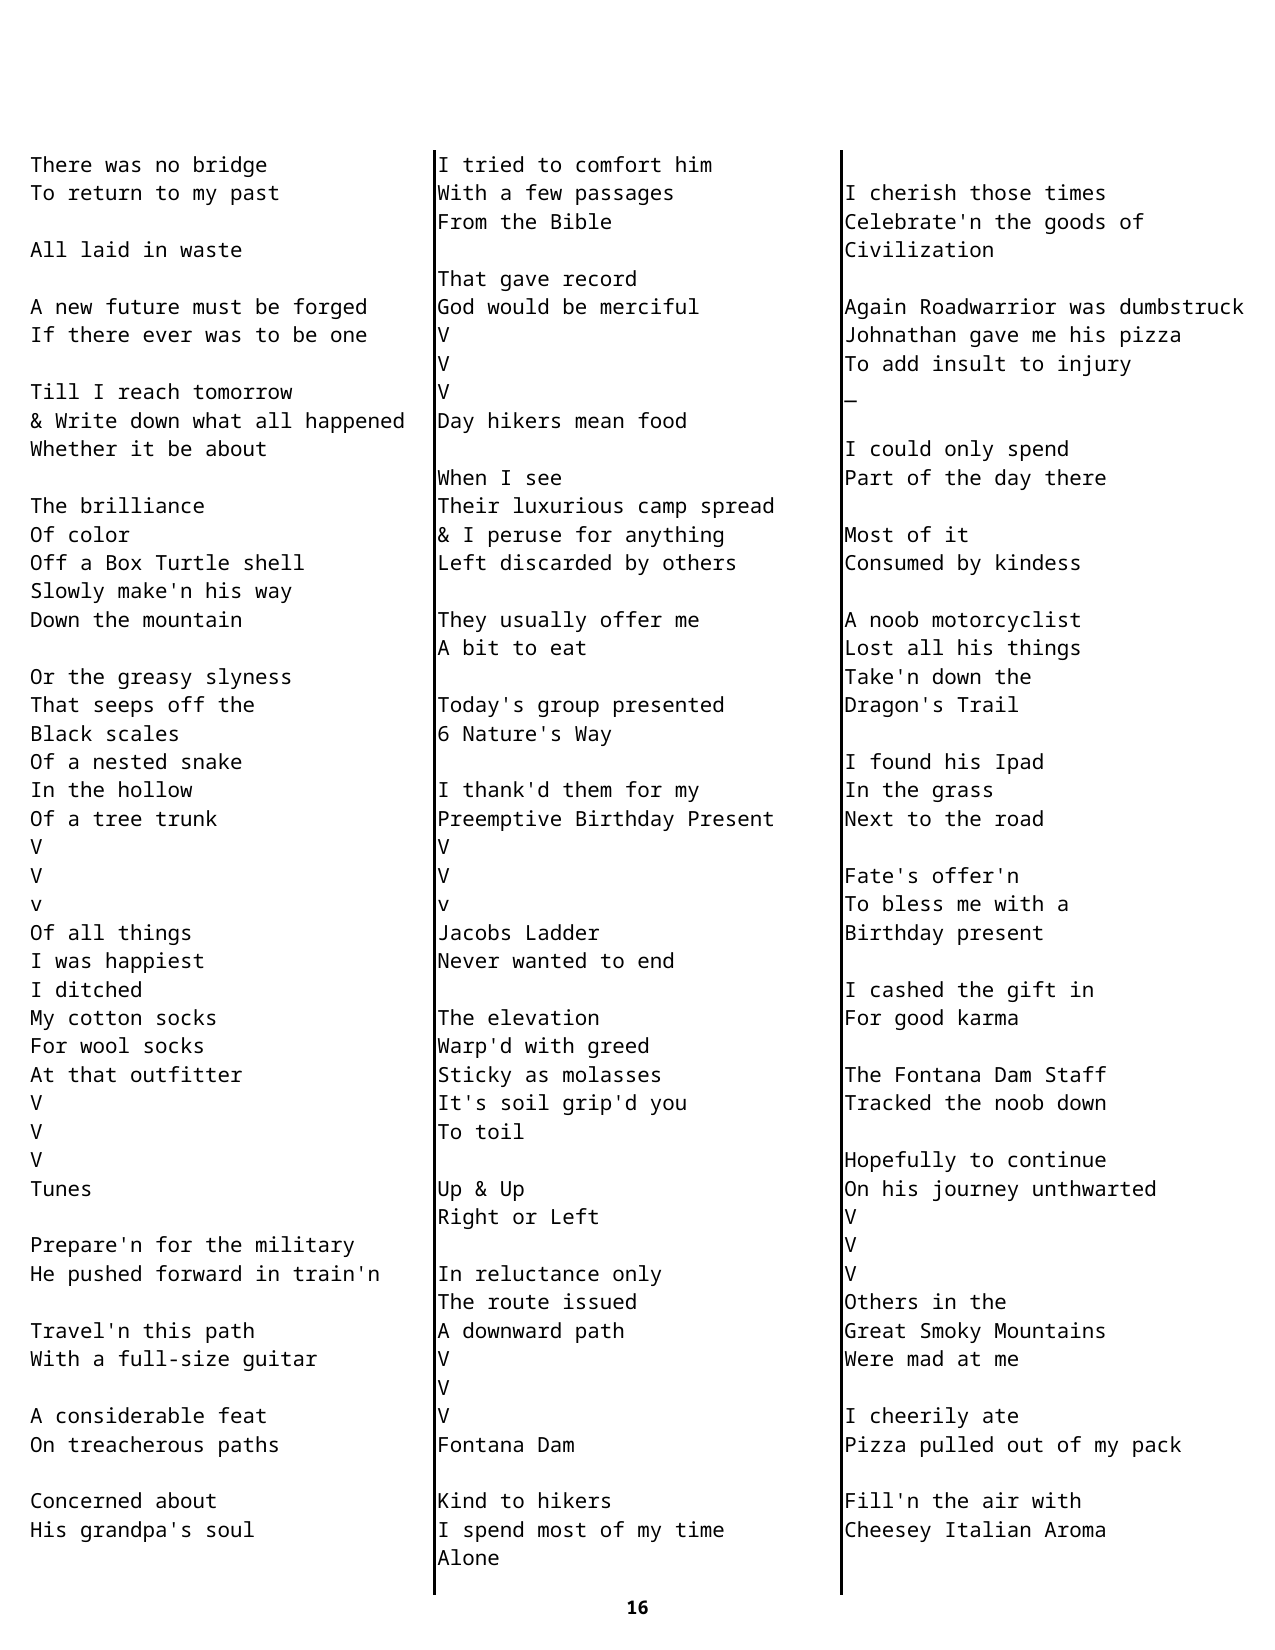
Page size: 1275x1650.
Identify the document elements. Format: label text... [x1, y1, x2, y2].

text The Fontana Dam Staff [844, 1060, 1245, 1088]
text Right or Left [437, 1202, 838, 1231]
text His grandpa's soul [30, 1515, 431, 1543]
text I could only spend [844, 434, 1245, 463]
text V [30, 832, 431, 861]
text A bit to eat [437, 633, 838, 662]
text Birthday present [844, 918, 1245, 946]
text They usually offer me [437, 605, 838, 633]
text I thank'd them for my [437, 776, 838, 804]
text Warp'd with greed [437, 1032, 838, 1060]
text I cherish those times [844, 178, 1245, 207]
text To add insult to injury [844, 349, 1245, 377]
text The brilliance [30, 491, 431, 520]
text Part of the day there [844, 463, 1245, 491]
text Or the greasy slyness [30, 662, 431, 690]
text V [30, 1088, 431, 1117]
text To return to my past [30, 178, 431, 207]
text Kind to hikers [437, 1487, 838, 1515]
text Next to the road [844, 804, 1245, 832]
text There was no bridge [30, 150, 431, 178]
text I cheerily ate [844, 1401, 1245, 1430]
text The route issued [437, 1287, 838, 1316]
text Tracked the noob down [844, 1088, 1245, 1117]
text I tried to comfort him [437, 150, 838, 178]
text V [437, 1344, 838, 1373]
text V [844, 1202, 1245, 1231]
text Cheesey Italian Aroma [844, 1515, 1245, 1543]
text Of all things [30, 918, 431, 946]
text A noob motorcyclist [844, 605, 1245, 633]
text Fate's offer'n [844, 861, 1245, 889]
text Of a nested snake [30, 747, 431, 776]
text I found his Ipad [844, 747, 1245, 776]
text To bless me with a [844, 889, 1245, 918]
text Pizza pulled out of my pack [844, 1430, 1245, 1458]
text V [30, 861, 431, 889]
text A new future must be forged [30, 292, 431, 321]
text Of a tree trunk [30, 804, 431, 832]
text v [437, 889, 838, 918]
text Again Roadwarrior was dumbstruck [844, 292, 1245, 321]
text I cashed the gift in [844, 975, 1245, 1003]
text It's soil grip'd you [437, 1088, 838, 1117]
text In reluctance only [437, 1259, 838, 1287]
text On his journey unthwarted [844, 1174, 1245, 1202]
text Lost all his things [844, 633, 1245, 662]
text V [437, 321, 838, 349]
text In the grass [844, 776, 1245, 804]
text Today's group presented [437, 690, 838, 719]
text Tunes [30, 1174, 431, 1202]
text Preemptive Birthday Present [437, 804, 838, 832]
text Were mad at me [844, 1344, 1245, 1373]
text A considerable feat [30, 1401, 431, 1430]
text For wool socks [30, 1032, 431, 1060]
text Till I reach tomorrow [30, 377, 431, 406]
text V [437, 832, 838, 861]
text Down the mountain [30, 605, 431, 633]
text Great Smoky Mountains [844, 1316, 1245, 1344]
text The elevation [437, 1003, 838, 1032]
text Concerned about [30, 1487, 431, 1515]
text Fill'n the air with [844, 1487, 1245, 1515]
text Prepare'n for the military [30, 1231, 431, 1259]
text From the Bible [437, 207, 838, 235]
text Black scales [30, 719, 431, 747]
text That seeps off the [30, 690, 431, 719]
text When I see [437, 463, 838, 491]
text V [844, 1231, 1245, 1259]
text V [437, 861, 838, 889]
text If there ever was to be one [30, 321, 431, 349]
text Johnathan gave me his pizza [844, 321, 1245, 349]
text Sticky as molasses [437, 1060, 838, 1088]
text Day hikers mean food [437, 406, 838, 434]
text V [30, 1145, 431, 1174]
text v [30, 889, 431, 918]
text Jacobs Ladder [437, 918, 838, 946]
text Of color [30, 520, 431, 548]
text & I peruse for anything [437, 520, 838, 548]
text V [437, 1401, 838, 1430]
text Alone [437, 1543, 838, 1572]
text To toil [437, 1117, 838, 1145]
text With a full-size guitar [30, 1344, 431, 1373]
text Travel'n this path [30, 1316, 431, 1344]
text 6 Nature's Way [437, 719, 838, 747]
text V [30, 1117, 431, 1145]
text V [437, 377, 838, 406]
text Dragon's Trail [844, 690, 1245, 719]
text For good karma [844, 1003, 1245, 1032]
text A downward path [437, 1316, 838, 1344]
text Hopefully to continue [844, 1145, 1245, 1174]
text & Write down what all happened [30, 406, 431, 434]
text Fontana Dam [437, 1430, 838, 1458]
text In the hollow [30, 776, 431, 804]
text V [437, 1373, 838, 1401]
text I spend most of my time [437, 1515, 838, 1543]
text Slowly make'n his way [30, 577, 431, 605]
text I was happiest [30, 946, 431, 975]
text Celebrate'n the goods of Civilization [844, 207, 1245, 264]
text All laid in waste [30, 235, 431, 264]
text My cotton socks [30, 1003, 431, 1032]
text At that outfitter [30, 1060, 431, 1088]
text Left discarded by others [437, 548, 838, 577]
text That gave record [437, 264, 838, 292]
text Off a Box Turtle shell [30, 548, 431, 577]
text God would be merciful [437, 292, 838, 321]
text Most of it [844, 520, 1245, 548]
text With a few passages [437, 178, 838, 207]
text Others in the [844, 1287, 1245, 1316]
text I ditched [30, 975, 431, 1003]
text Whether it be about [30, 434, 431, 463]
text Up & Up [437, 1174, 838, 1202]
text V [844, 1259, 1245, 1287]
text Take'n down the [844, 662, 1245, 690]
text Their luxurious camp spread [437, 491, 838, 520]
text _ [844, 377, 1245, 406]
text Consumed by kindess [844, 548, 1245, 577]
text V [437, 349, 838, 377]
text Never wanted to end [437, 946, 838, 975]
text On treacherous paths [30, 1430, 431, 1458]
text He pushed forward in train'n [30, 1259, 431, 1287]
